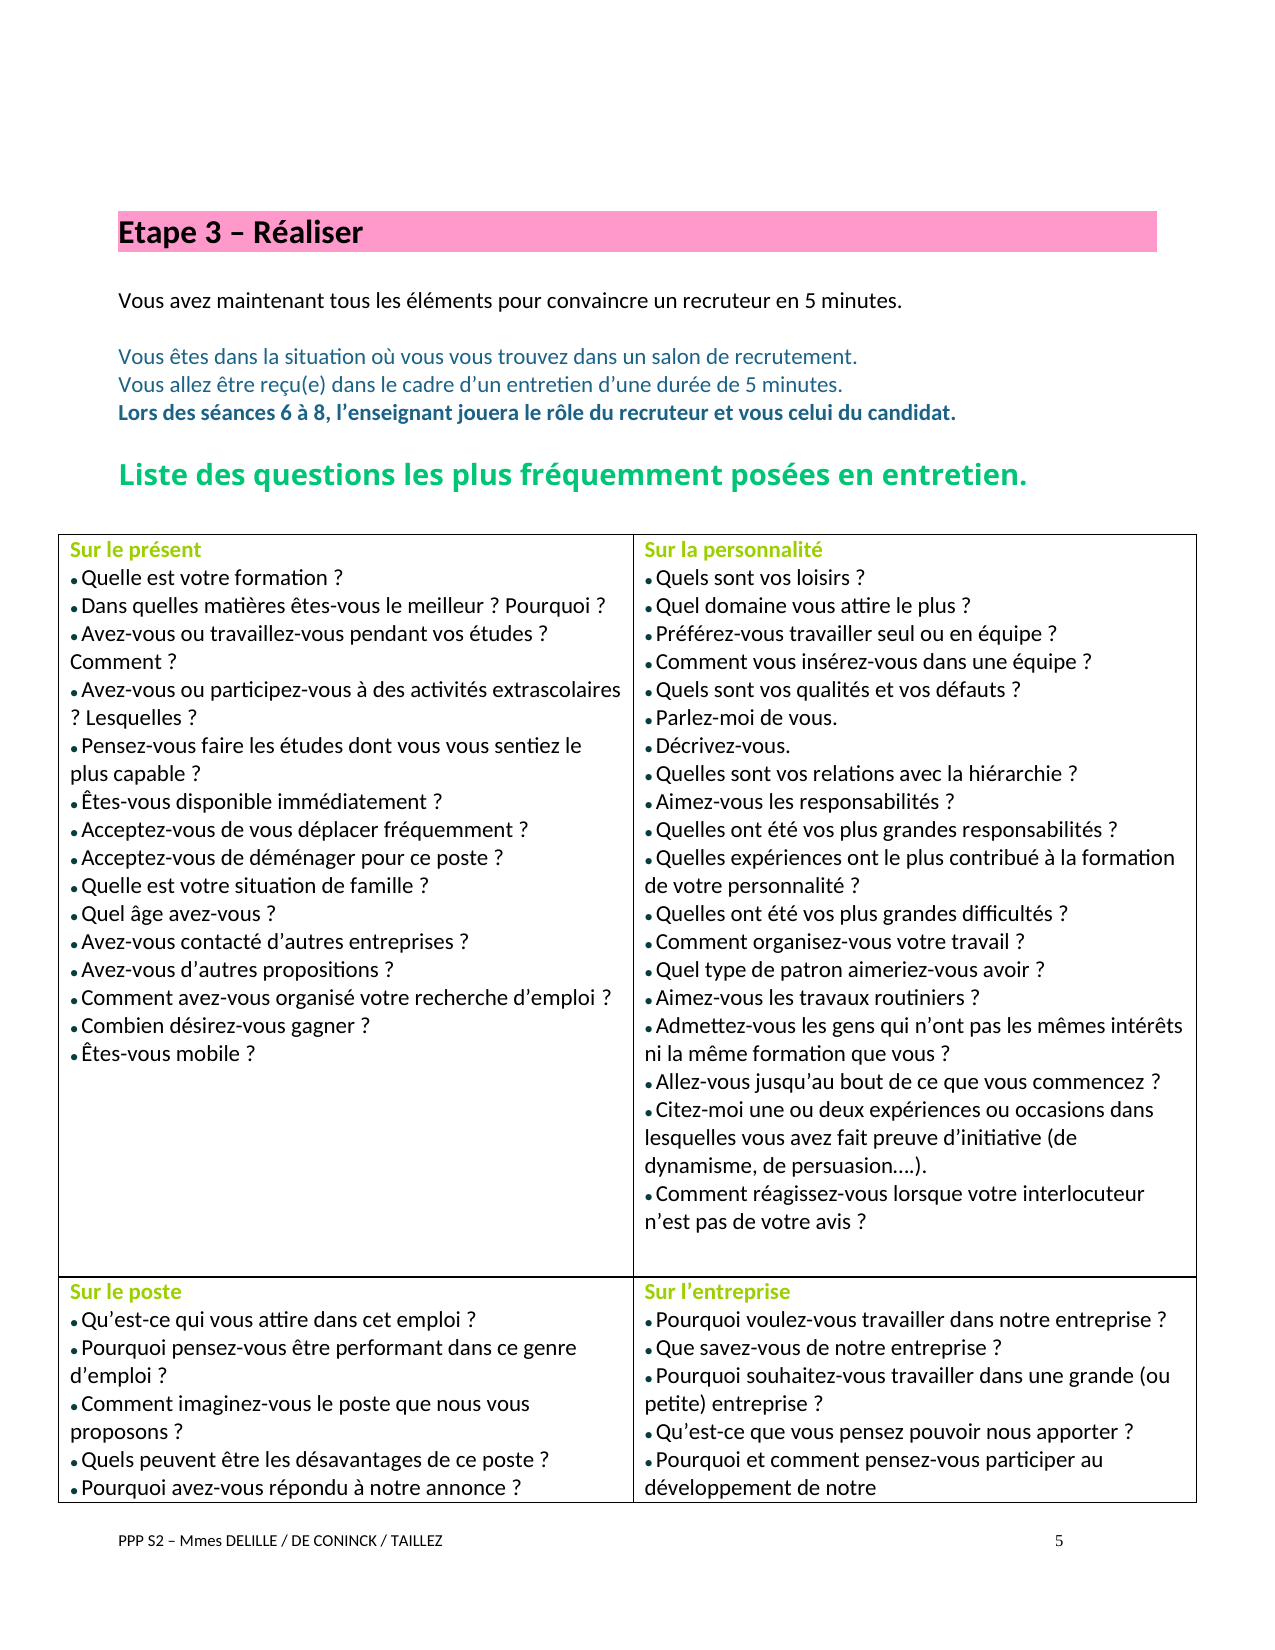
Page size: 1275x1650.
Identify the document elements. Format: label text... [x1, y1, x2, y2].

table_header Sur le présent ● Quelle est votre formation ? ● Dans quelles matières êtes-vous le meilleur ? Pourquoi ? ● Avez-vous ou travaillez-vous pendant vos études ? Comment ? ● Avez-vous ou participez-vous à des activités extrascolaires ? Lesquelles ? ● Pensez-vous faire les études dont vous vous sentiez le plus capable ? ● Êtes-vous disponible immédiatement ? ● Acceptez-vous de vous déplacer fréquemment ? ● Acceptez-vous de déménager pour ce poste ? ● Quelle est votre situation de famille ? ● Quel âge avez-vous ? ● Avez-vous contacté d’autres entreprises ? ● Avez-vous d’autres propositions ? ● Comment avez-vous organisé votre recherche d’emploi ? ● Combien désirez-vous gagner ? ● Êtes-vous mobile ? [59, 535, 633, 1276]
text Lors des séances 6 à 8, l’enseignant jouera le rôle du recruteur et vous celui du candidat. [118, 398, 1157, 426]
text Liste des questions les plus fréquemment posées en entretien. [118, 454, 1157, 494]
text Etape 3 – Réaliser [118, 211, 1157, 252]
text Vous avez maintenant tous les éléments pour convaincre un recruteur en 5 minutes. [118, 286, 1157, 314]
table_cell Sur l’entreprise ● Pourquoi voulez-vous travailler dans notre entreprise ? ● Que savez-vous de notre entreprise ? ● Pourquoi souhaitez-vous travailler dans une grande (ou petite) entreprise ? ● Qu’est-ce que vous pensez pouvoir nous apporter ? ● Pourquoi et comment pensez-vous participer au développement de notre [634, 1278, 1196, 1502]
table_header Sur la personnalité ● Quels sont vos loisirs ? ● Quel domaine vous attire le plus ? ● Préférez-vous travailler seul ou en équipe ? ● Comment vous insérez-vous dans une équipe ? ● Quels sont vos qualités et vos défauts ? ● Parlez-moi de vous. ● Décrivez-vous. ● Quelles sont vos relations avec la hiérarchie ? ● Aimez-vous les responsabilités ? ● Quelles ont été vos plus grandes responsabilités ? ● Quelles expériences ont le plus contribué à la formation de votre personnalité ? ● Quelles ont été vos plus grandes difficultés ? ● Comment organisez-vous votre travail ? ● Quel type de patron aimeriez-vous avoir ? ● Aimez-vous les travaux routiniers ? ● Admettez-vous les gens qui n’ont pas les mêmes intérêts ni la même formation que vous ? ● Allez-vous jusqu’au bout de ce que vous commencez ? ● Citez-moi une ou deux expériences ou occasions dans lesquelles vous avez fait preuve d’initiative (de dynamisme, de persuasion….). ● Comment réagissez-vous lorsque votre interlocuteur n’est pas de votre avis ? [634, 535, 1196, 1276]
text Vous allez être reçu(e) dans le cadre d’un entretien d’une durée de 5 minutes. [118, 370, 1157, 398]
table_cell Sur le poste ● Qu’est-ce qui vous attire dans cet emploi ? ● Pourquoi pensez-vous être performant dans ce genre d’emploi ? ● Comment imaginez-vous le poste que nous vous proposons ? ● Quels peuvent être les désavantages de ce poste ? ● Pourquoi avez-vous répondu à notre annonce ? [59, 1278, 633, 1502]
text Vous êtes dans la situation où vous vous trouvez dans un salon de recrutement. [118, 342, 1157, 370]
